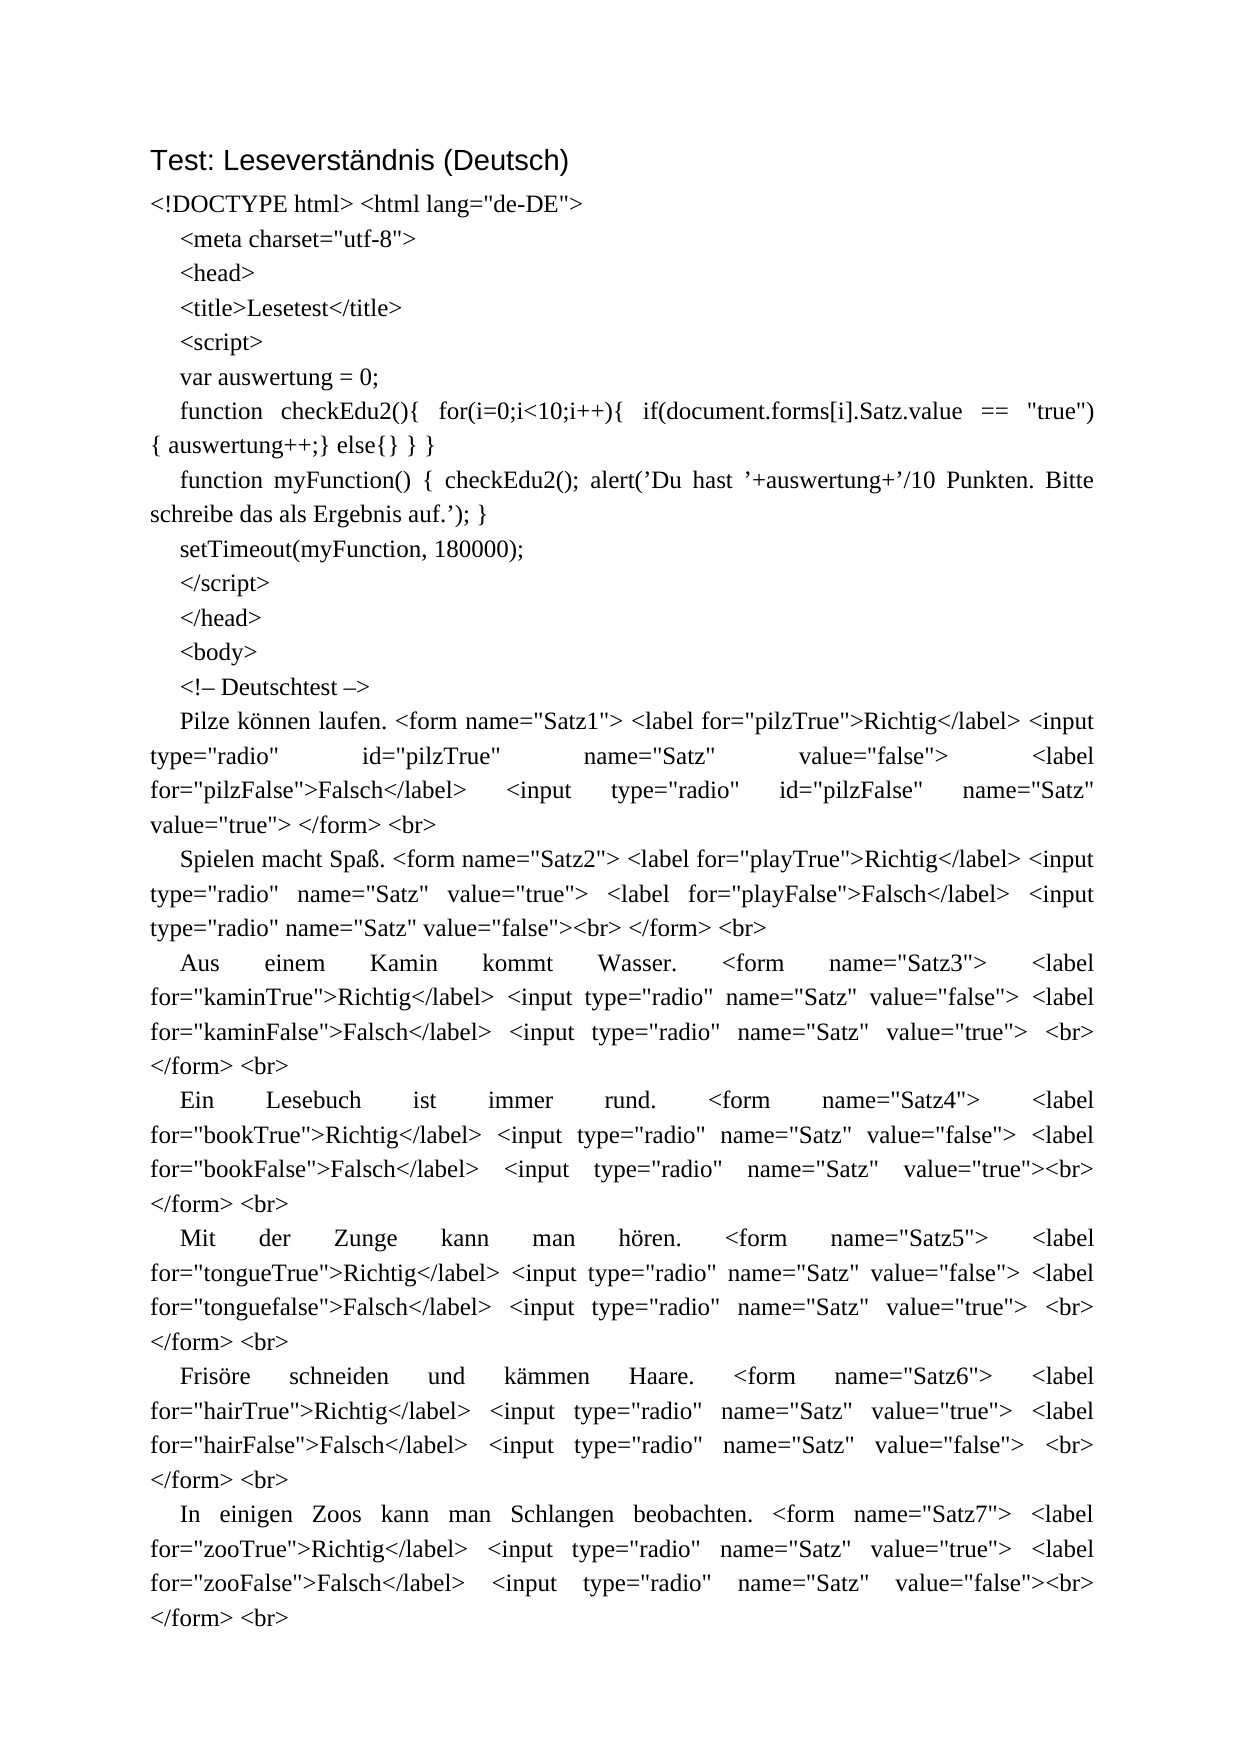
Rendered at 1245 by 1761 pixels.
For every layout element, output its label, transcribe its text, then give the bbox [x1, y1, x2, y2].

text function checkEdu2(){ for(i=0;i<10;i++){ if(document.forms[i].Satz.value == "true") { auswertung++;} else{} } } [150, 396, 1095, 459]
text function myFunction() { checkEdu2(); alert(’Du hast ’+auswertung+’/10 Punkten. Bitte schreibe das als Ergebnis auf.’); } [150, 465, 1095, 528]
text <body> [150, 637, 1095, 666]
text </script> [150, 568, 1095, 597]
text var auswertung = 0; [150, 362, 1095, 390]
text Aus einem Kamin kommt Wasser. <form name="Satz3"> <label for="kaminTrue">Richtig</label> <input type="radio" name="Satz" value="false"> <label for="kaminFalse">Falsch</label> <input type="radio" name="Satz" value="true"> <br> </form> <br> [150, 948, 1095, 1080]
text Mit der Zunge kann man hören. <form name="Satz5"> <label for="tongueTrue">Richtig</label> <input type="radio" name="Satz" value="false"> <label for="tonguefalse">Falsch</label> <input type="radio" name="Satz" value="true"> <br> </form> <br> [150, 1223, 1095, 1356]
text Frisöre schneiden und kämmen Haare. <form name="Satz6"> <label for="hairTrue">Richtig</label> <input type="radio" name="Satz" value="true"> <label for="hairFalse">Falsch</label> <input type="radio" name="Satz" value="false"> <br> </form> <br> [150, 1361, 1095, 1494]
text <script> [150, 327, 1095, 356]
text </head> [150, 603, 1095, 632]
text <!DOCTYPE html> <html lang="de-DE"> [150, 189, 1095, 218]
text Pilze können laufen. <form name="Satz1"> <label for="pilzTrue">Richtig</label> <input type="radio" id="pilzTrue" name="Satz" value="false"> <label for="pilzFalse">Falsch</label> <input type="radio" id="pilzFalse" name="Satz" value="true"> </form> <br> [150, 706, 1095, 838]
subtitle Test: Leseverständnis (Deutsch) [150, 143, 1095, 177]
text <!– Deutschtest –> [150, 672, 1095, 701]
text <head> [150, 258, 1095, 287]
text <meta charset="utf-8"> [150, 224, 1095, 252]
text In einigen Zoos kann man Schlangen beobachten. <form name="Satz7"> <label for="zooTrue">Richtig</label> <input type="radio" name="Satz" value="true"> <label for="zooFalse">Falsch</label> <input type="radio" name="Satz" value="false"><br> </form> <br> [150, 1499, 1095, 1632]
text Spielen macht Spaß. <form name="Satz2"> <label for="playTrue">Richtig</label> <input type="radio" name="Satz" value="true"> <label for="playFalse">Falsch</label> <input type="radio" name="Satz" value="false"><br> </form> <br> [150, 844, 1095, 942]
text Ein Lesebuch ist immer rund. <form name="Satz4"> <label for="bookTrue">Richtig</label> <input type="radio" name="Satz" value="false"> <label for="bookFalse">Falsch</label> <input type="radio" name="Satz" value="true"><br> </form> <br> [150, 1086, 1095, 1218]
text <title>Lesetest</title> [150, 293, 1095, 321]
text setTimeout(myFunction, 180000); [150, 534, 1095, 563]
